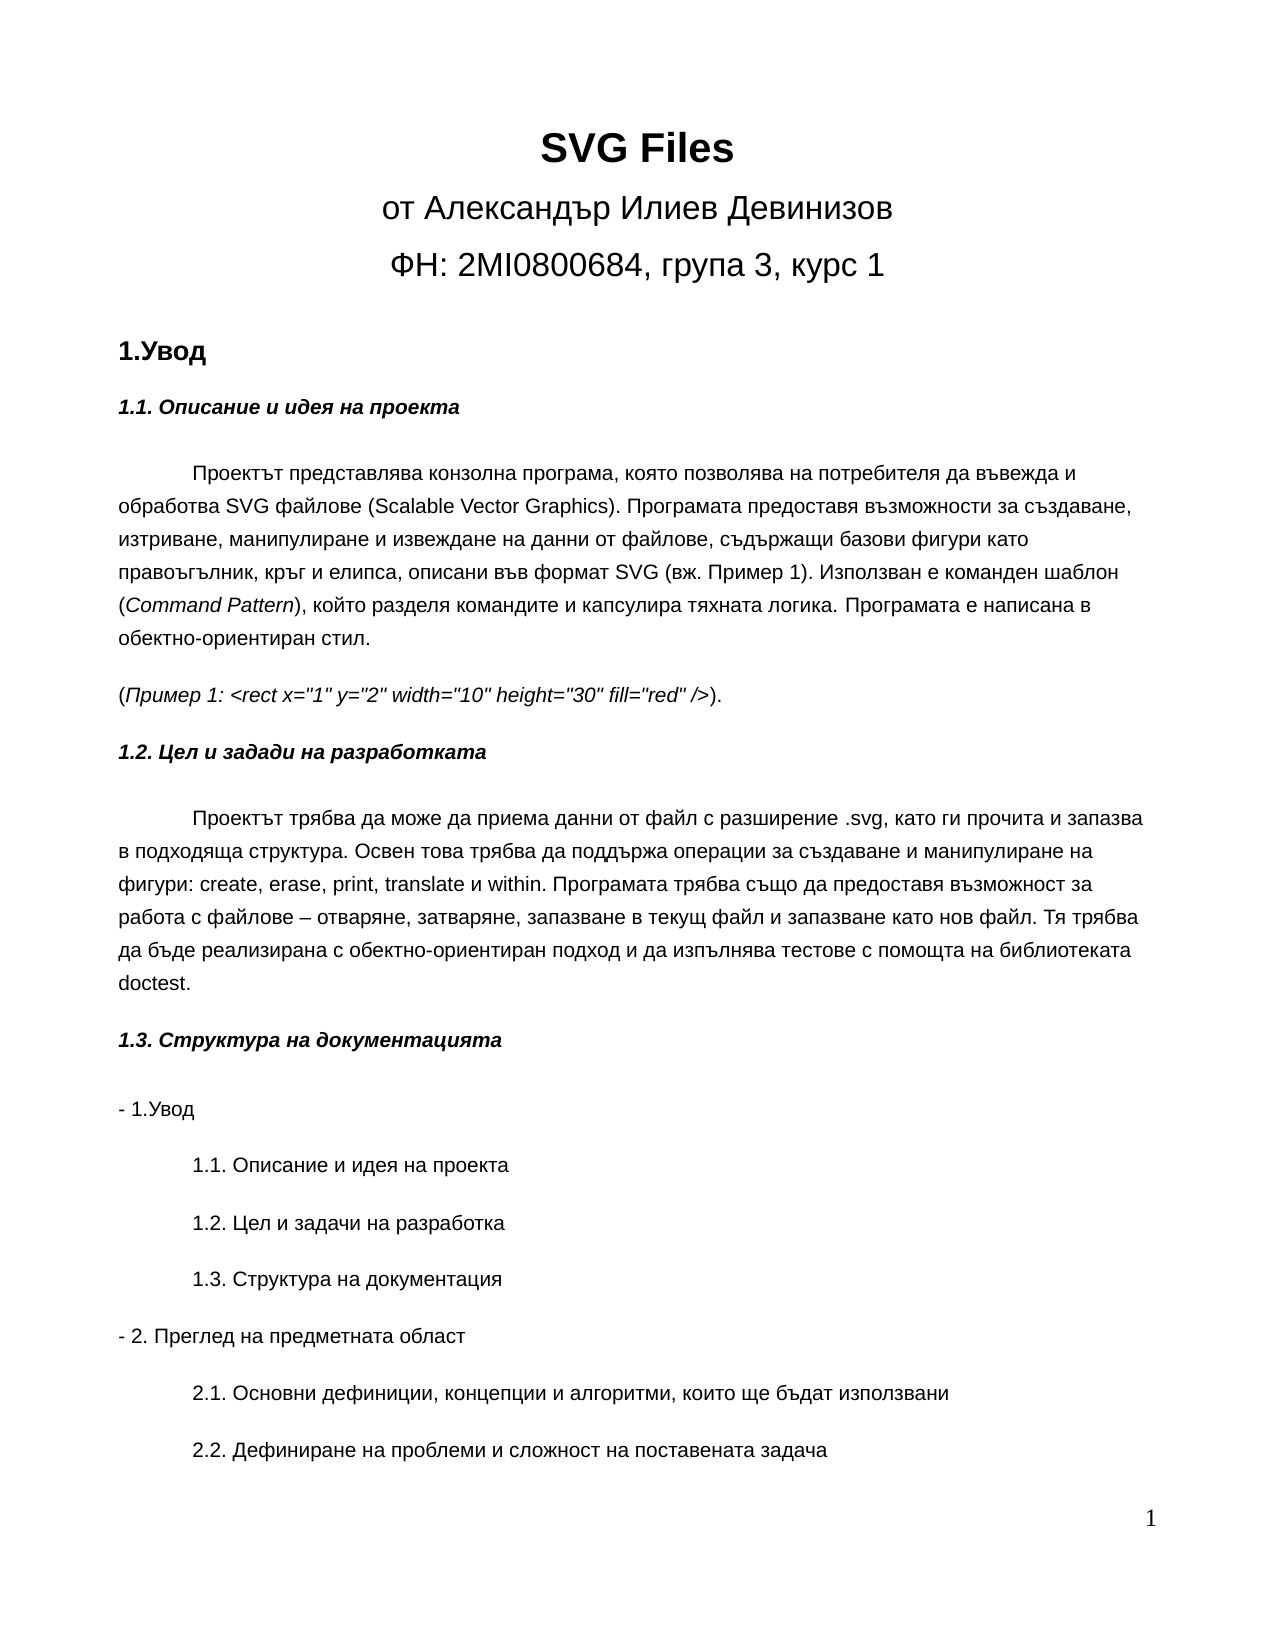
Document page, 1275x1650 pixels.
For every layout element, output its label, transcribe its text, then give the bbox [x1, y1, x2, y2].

text 1.Увод [118, 334, 1157, 367]
text от Александър Илиев Девинизов [118, 181, 1157, 229]
text - 1.Увод [118, 1087, 1157, 1120]
text 1.1. Описание и идея на проекта [118, 388, 1157, 421]
text SVG Files [118, 124, 1157, 172]
text - 2. Преглед на предметната област [118, 1315, 1157, 1348]
text ФН: 2MI0800684, група 3, курс 1 [118, 238, 1157, 286]
text 1.3. Структура на документация [118, 1258, 1157, 1291]
text Проектът представлява конзолна програма, която позволява на потребителя да въвежда и обработва SVG файлове (Scalable Vector Graphics). Програмата предоставя възможности за създаване, изтриване, манипулиране и извеждане на данни от файлове, съдържащи базови фигури като правоъгълник, кръг и елипса, описани във формат SVG (вж. Пример 1). Използван е команден шаблон (Command Pattern), който разделя командите и капсулира тяхната логика. Програмата е написана в обектно-ориентиран стил. [118, 454, 1157, 652]
text 2.2. Дефиниране на проблеми и сложност на поставената задача [118, 1429, 1157, 1462]
text 1.2. Цел и задади на разработката [118, 733, 1157, 766]
text (Пример 1: <rect x="1" y="2" width="10" height="30" fill="red" />). [118, 676, 1157, 709]
text 1.2. Цел и задачи на разработка [118, 1201, 1157, 1234]
text 1.1. Описание и идея на проекта [118, 1144, 1157, 1177]
text 1.3. Структура на документацията [118, 1021, 1157, 1054]
text Проектът трябва да може да приема данни от файл с разширение .svg, като ги прочита и запазва в подходяща структура. Освен това трябва да поддържа операции за създаване и манипулиране на фигури: create, erase, print, translate и within. Програмата трябва също да предоставя възможност за работа с файлове – отваряне, затваряне, запазване в текущ файл и запазване като нов файл. Тя трябва да бъде реализирана с обектно-ориентиран подход и да изпълнява тестове с помощта на библиотеката doctest. [118, 799, 1157, 997]
text 2.1. Основни дефиниции, концепции и алгоритми, които ще бъдат използвани [118, 1372, 1157, 1405]
